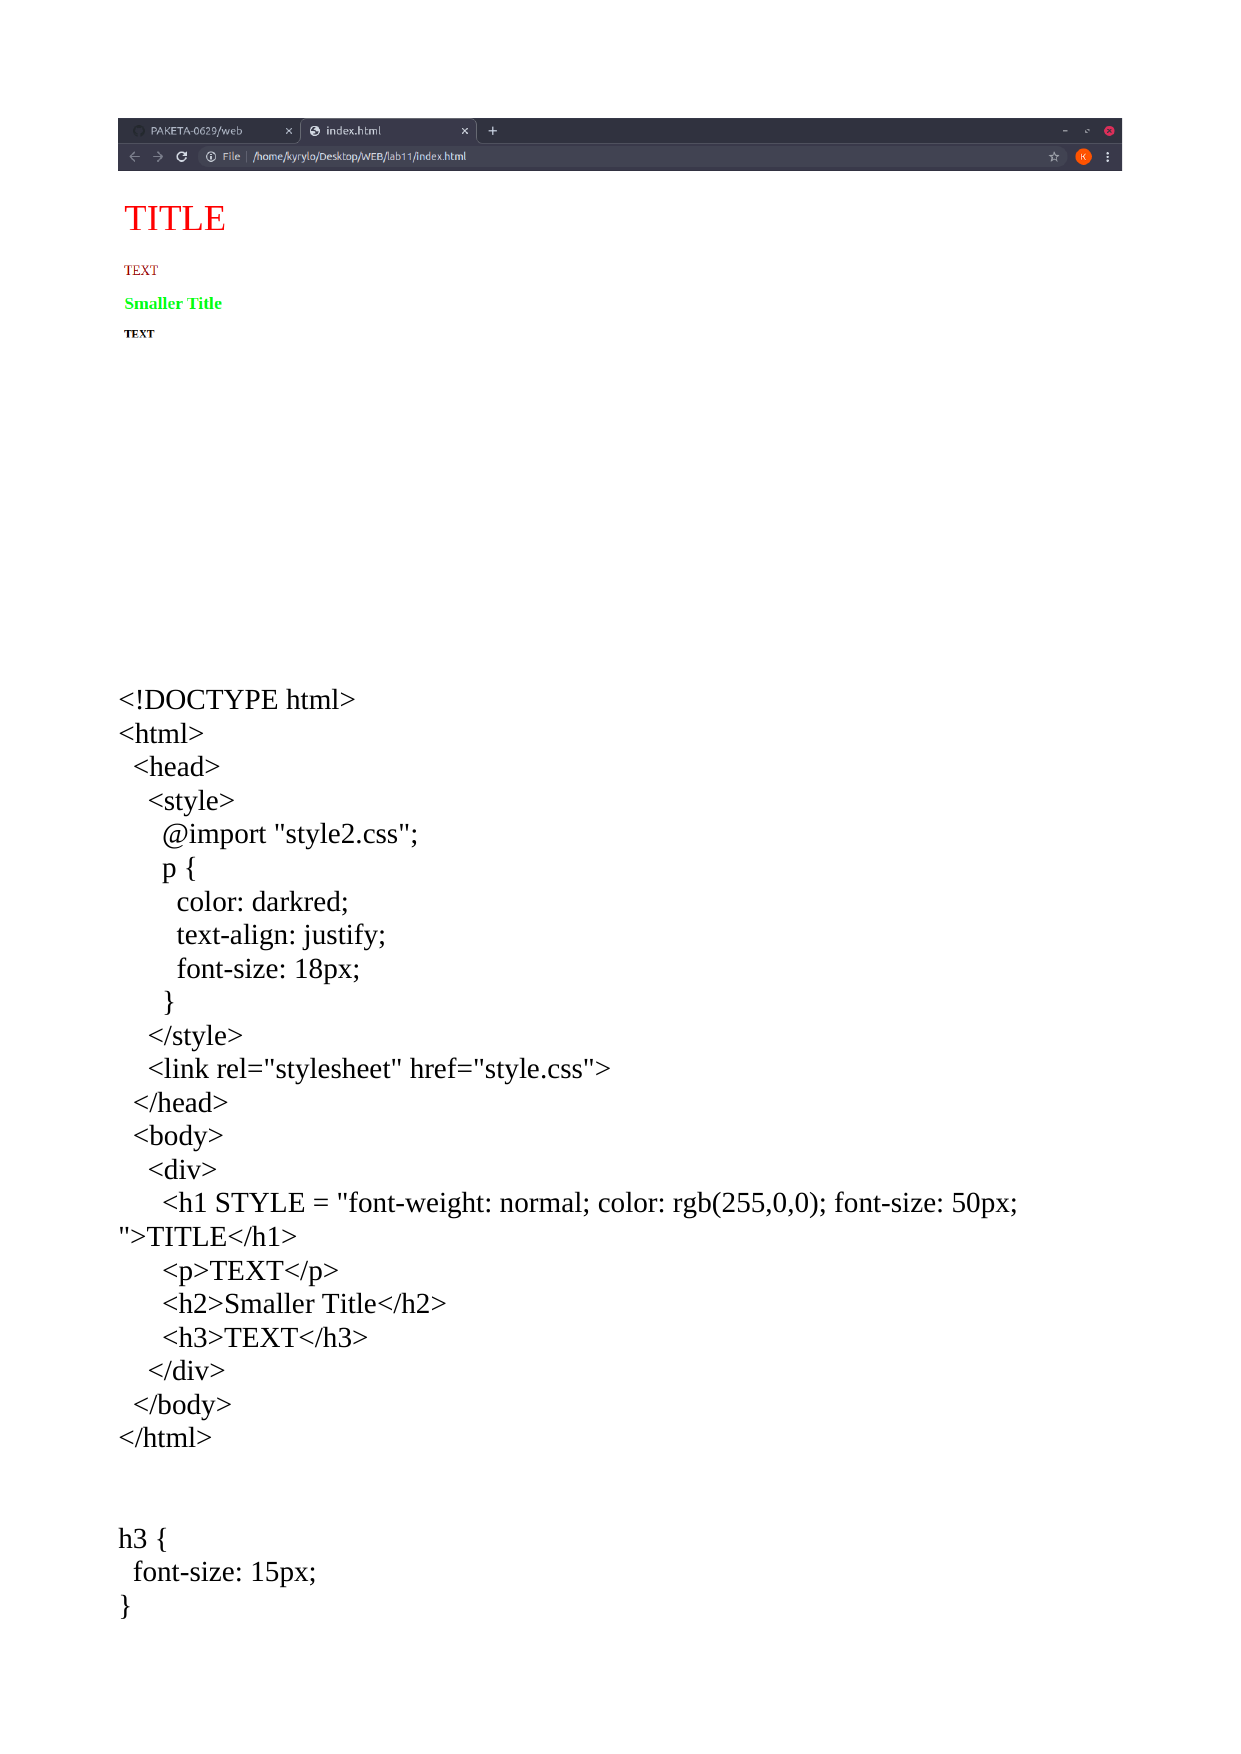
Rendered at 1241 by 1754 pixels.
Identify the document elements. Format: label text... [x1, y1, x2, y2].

text </html> [118, 1420, 1122, 1454]
text <!DOCTYPE html> [118, 683, 1122, 716]
text </style> [118, 1018, 1122, 1051]
text h3 { [118, 1521, 1122, 1554]
text </body> [118, 1387, 1122, 1420]
text <link rel="stylesheet" href="style.css"> [118, 1051, 1122, 1085]
text <div> [118, 1152, 1122, 1186]
text <head> [118, 749, 1122, 783]
text text-align: justify; [118, 917, 1122, 951]
text <body> [118, 1118, 1122, 1152]
text <html> [118, 716, 1122, 749]
text font-size: 18px; [118, 951, 1122, 984]
text color: darkred; [118, 884, 1122, 917]
text <h1 STYLE = "font-weight: normal; color: rgb(255,0,0); font-size: 50px; ">TITLE</h1> [118, 1186, 1122, 1253]
text } [118, 984, 1122, 1018]
text <p>TEXT</p> [118, 1253, 1122, 1286]
text @import "style2.css"; [118, 817, 1122, 850]
text } [118, 1588, 1122, 1622]
text <h3>TEXT</h3> [118, 1320, 1122, 1353]
text <h2>Smaller Title</h2> [118, 1286, 1122, 1320]
text font-size: 15px; [118, 1554, 1122, 1588]
picture [118, 118, 1123, 683]
text </head> [118, 1085, 1122, 1118]
text p { [118, 850, 1122, 884]
text <style> [118, 783, 1122, 817]
text </div> [118, 1353, 1122, 1387]
